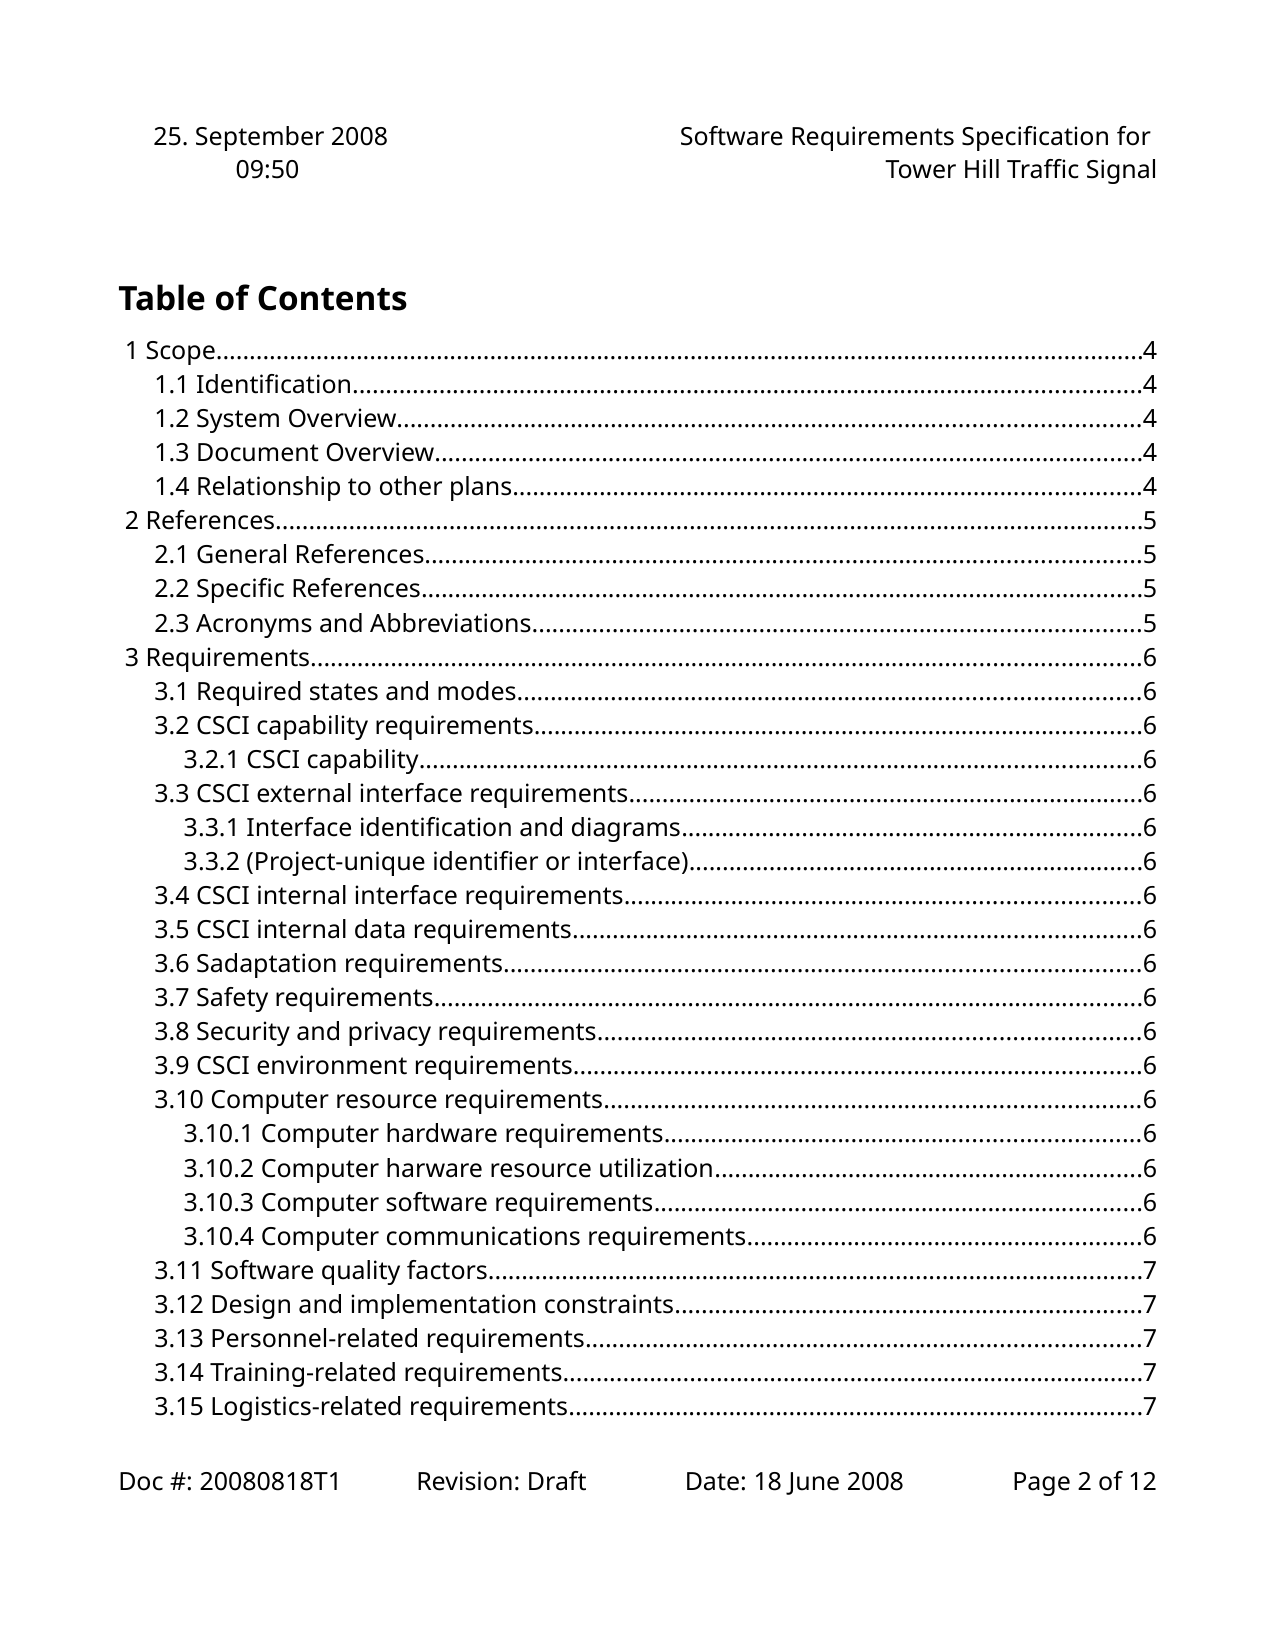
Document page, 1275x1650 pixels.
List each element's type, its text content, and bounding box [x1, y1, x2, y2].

text 3.10.2 Computer harware resource utilization 6 [177, 1150, 1157, 1184]
subtitle Table of Contents [118, 275, 1157, 320]
text 3.7 Safety requirements 6 [148, 980, 1157, 1014]
text 3.4 CSCI internal interface requirements 6 [148, 878, 1157, 912]
text 1 Scope 4 [118, 333, 1157, 367]
text 3.1 Required states and modes 6 [148, 673, 1157, 707]
text 3 Requirements 6 [118, 639, 1157, 673]
text 3.11 Software quality factors 7 [148, 1252, 1157, 1286]
text 3.5 CSCI internal data requirements 6 [148, 912, 1157, 946]
text 3.8 Security and privacy requirements 6 [148, 1014, 1157, 1048]
text 3.10.1 Computer hardware requirements 6 [177, 1116, 1157, 1150]
text 3.2.1 CSCI capability 6 [177, 741, 1157, 776]
text 3.12 Design and implementation constraints 7 [148, 1286, 1157, 1321]
text 1.4 Relationship to other plans 4 [148, 469, 1157, 503]
text 2.1 General References 5 [148, 537, 1157, 571]
text 3.3.2 (Project-unique identifier or interface) 6 [177, 844, 1157, 878]
text 1.1 Identification 4 [148, 367, 1157, 401]
text 3.10.3 Computer software requirements 6 [177, 1184, 1157, 1218]
text 3.10.4 Computer communications requirements 6 [177, 1218, 1157, 1252]
text 1.2 System Overview 4 [148, 401, 1157, 435]
text 3.3 CSCI external interface requirements 6 [148, 776, 1157, 809]
text 3.2 CSCI capability requirements 6 [148, 707, 1157, 741]
text 3.9 CSCI environment requirements 6 [148, 1048, 1157, 1082]
text 2.3 Acronyms and Abbreviations 5 [148, 605, 1157, 639]
text 3.10 Computer resource requirements 6 [148, 1082, 1157, 1116]
text 3.15 Logistics-related requirements 7 [148, 1389, 1157, 1423]
text 3.3.1 Interface identification and diagrams 6 [177, 809, 1157, 844]
text 1.3 Document Overview 4 [148, 435, 1157, 469]
text 3.6 Sadaptation requirements 6 [148, 946, 1157, 980]
text 3.13 Personnel-related requirements 7 [148, 1321, 1157, 1354]
text 3.14 Training-related requirements 7 [148, 1354, 1157, 1389]
text 2.2 Specific References 5 [148, 571, 1157, 605]
text 2 References 5 [118, 503, 1157, 537]
